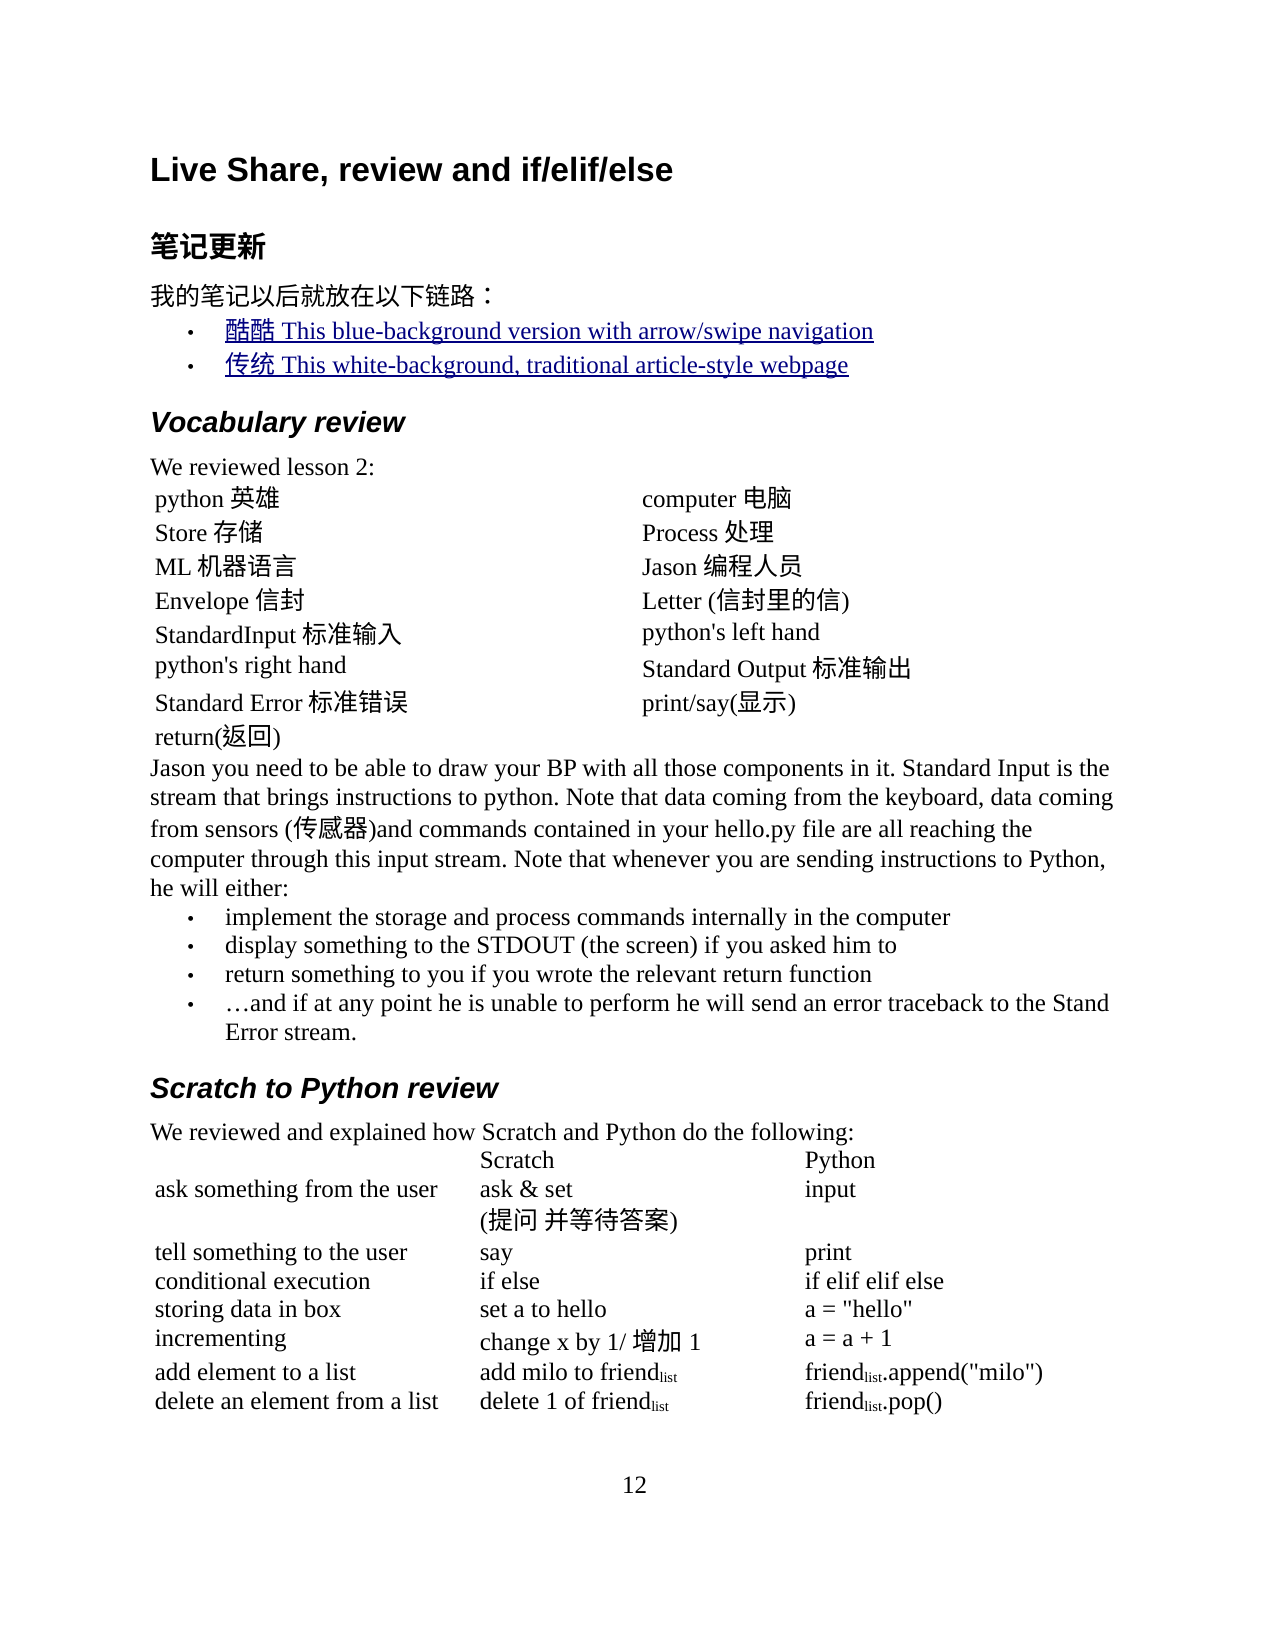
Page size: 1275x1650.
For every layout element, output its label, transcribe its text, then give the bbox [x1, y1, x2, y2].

list display something to the STDOUT (the screen) if you asked him to [187, 931, 1125, 959]
subtitle Scratch to Python review [150, 1071, 1125, 1104]
list 传统 This white-background, traditional article-style webpage [187, 346, 1125, 381]
table_cell [150, 1203, 475, 1237]
table_cell change x by 1/ 增加 1 [475, 1323, 800, 1357]
list 酷酷 This blue-background version with arrow/swipe navigation [187, 312, 1125, 346]
list …and if at any point he is unable to perform he will send an error traceback to the Stand Error stream. [187, 988, 1125, 1046]
table_cell python's right hand [150, 651, 637, 685]
list implement the storage and process commands internally in the computer [187, 902, 1125, 931]
text We reviewed and explained how Scratch and Python do the following: [150, 1117, 1125, 1145]
table_header python 英雄 [150, 480, 637, 514]
text We reviewed lesson 2: [150, 452, 1125, 480]
table_cell tell something to the user [150, 1237, 475, 1266]
table_cell Jason 编程人员 [638, 549, 1125, 582]
table_header computer 电脑 [638, 480, 1125, 514]
table_cell (提问 并等待答案) [475, 1203, 800, 1237]
table_cell ML 机器语言 [150, 549, 637, 582]
table_cell storing data in box [150, 1295, 475, 1323]
table_header [150, 1145, 475, 1174]
text Jason you need to be able to draw your BP with all those components in it. Standard Input is the stream that brings instructions to python. Note that data coming from the keyboard, data coming from sensors (传感器)and commands contained in your hello.py file are all reaching the computer through this input stream. Note that whenever you are sending instructions to Python, he will either: [150, 753, 1125, 902]
table_cell return(返回) [150, 719, 637, 753]
table_cell Store 存储 [150, 514, 637, 548]
subtitle Live Share, review and if/elif/else [150, 150, 1125, 189]
table_cell friendlist.append("milo") [800, 1357, 1125, 1386]
table_cell if elif elif else [800, 1266, 1125, 1294]
table_cell input [800, 1174, 1125, 1203]
table_header Python [800, 1145, 1125, 1174]
table_cell print/say(显示) [638, 685, 1125, 719]
table_cell say [475, 1237, 800, 1266]
table_cell friendlist.pop() [800, 1386, 1125, 1415]
text 我的笔记以后就放在以下链路： [150, 278, 1125, 312]
table_cell print [800, 1237, 1125, 1266]
table_cell Envelope 信封 [150, 583, 637, 617]
table_cell StandardInput 标准输入 [150, 617, 637, 651]
table_cell ask something from the user [150, 1174, 475, 1203]
table_header Scratch [475, 1145, 800, 1174]
table_cell Standard Output 标准输出 [638, 651, 1125, 685]
table_cell [800, 1203, 1125, 1237]
table_cell a = a + 1 [800, 1323, 1125, 1357]
table_cell add milo to friendlist [475, 1357, 800, 1386]
table_cell incrementing [150, 1323, 475, 1357]
subtitle 笔记更新 [150, 226, 1125, 266]
table_cell conditional execution [150, 1266, 475, 1294]
table_cell Letter (信封里的信) [638, 583, 1125, 617]
table_cell set a to hello [475, 1295, 800, 1323]
table_cell python's left hand [638, 617, 1125, 651]
table_cell delete 1 of friendlist [475, 1386, 800, 1415]
table_cell delete an element from a list [150, 1386, 475, 1415]
table_cell if else [475, 1266, 800, 1294]
table_cell a = "hello" [800, 1295, 1125, 1323]
table_cell [638, 719, 1125, 753]
table_cell Standard Error 标准错误 [150, 685, 637, 719]
table_cell ask & set [475, 1174, 800, 1203]
list return something to you if you wrote the relevant return function [187, 959, 1125, 988]
subtitle Vocabulary review [150, 406, 1125, 439]
table_cell add element to a list [150, 1357, 475, 1386]
table_cell Process 处理 [638, 514, 1125, 548]
